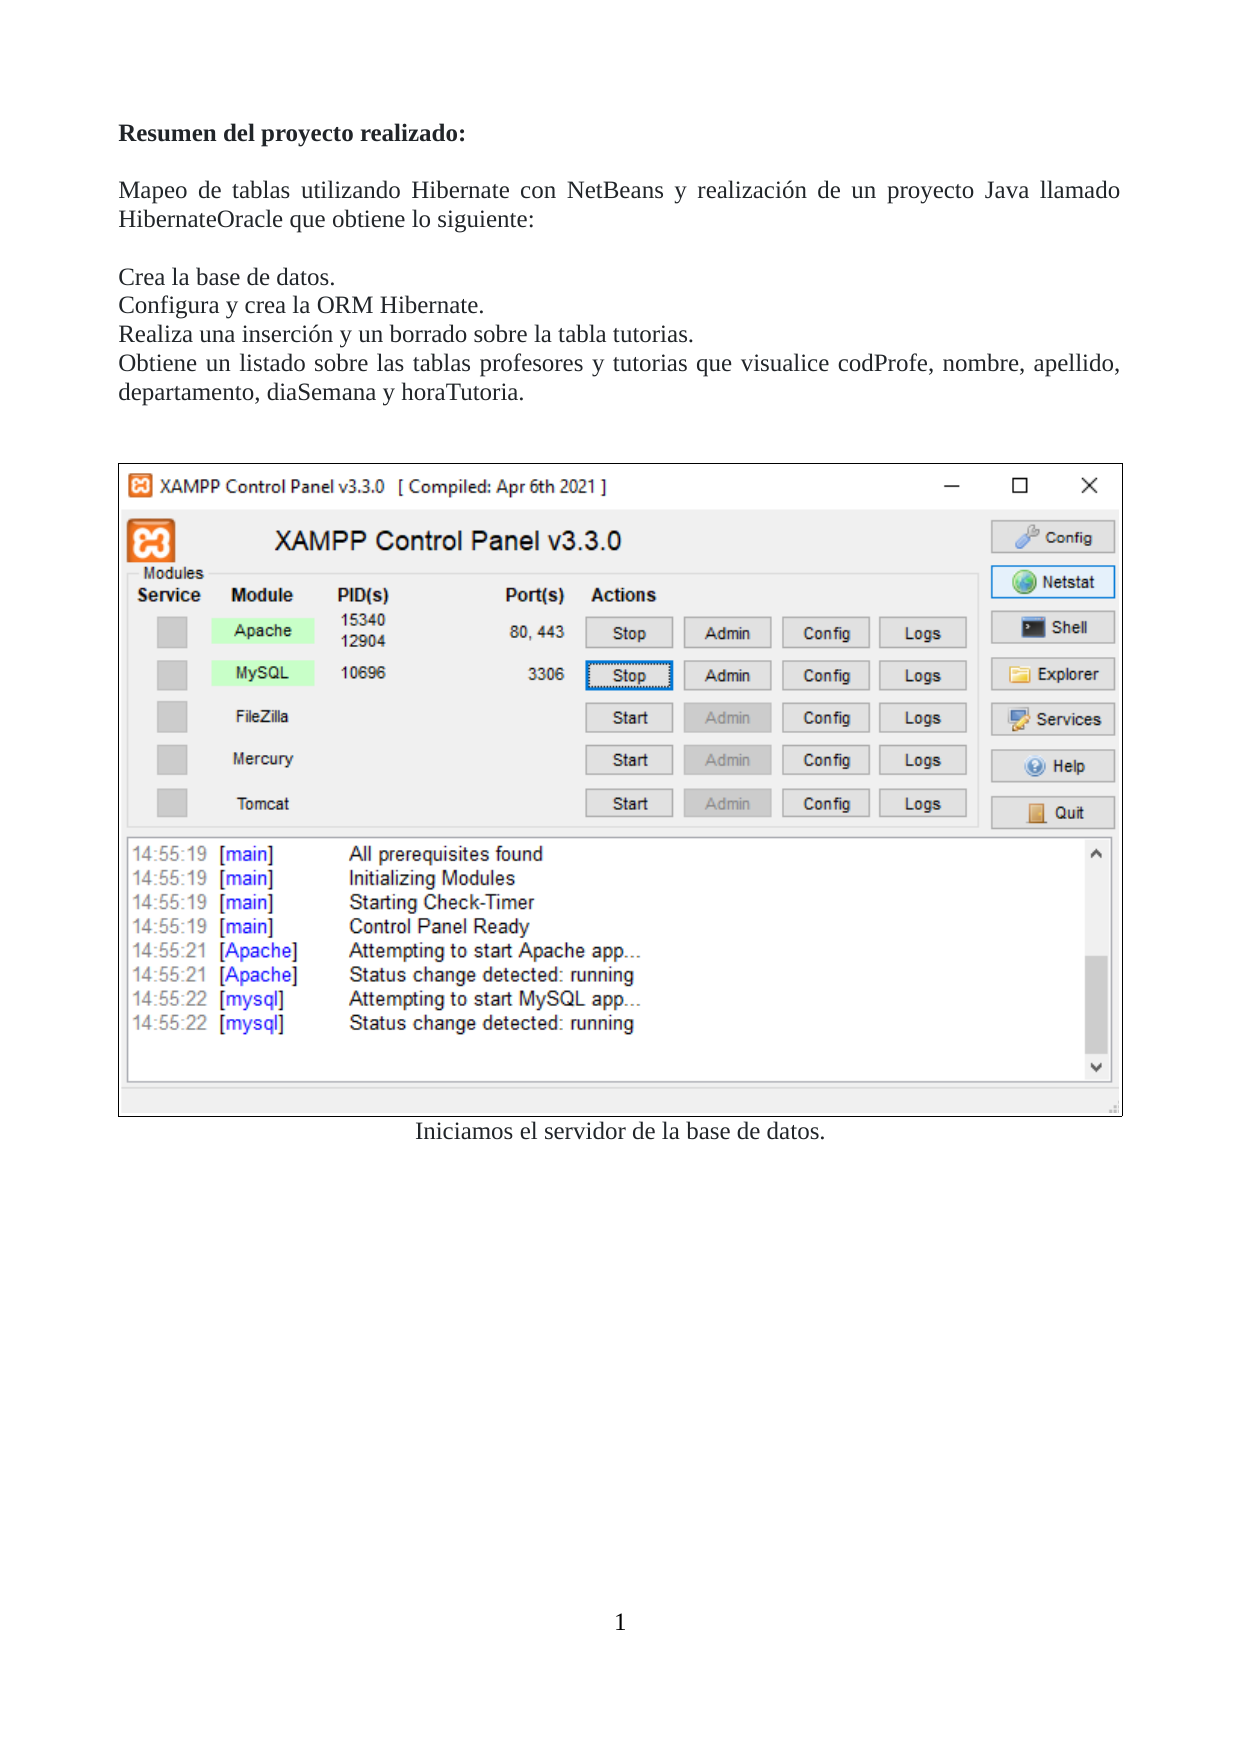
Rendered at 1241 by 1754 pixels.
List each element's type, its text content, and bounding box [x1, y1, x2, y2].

text Mapeo de tablas utilizando Hibernate con NetBeans y realización de un proyecto Java llamado HibernateOracle que obtiene lo siguiente: [118, 176, 1122, 233]
text Iniciamos el servidor de la base de datos. [118, 1117, 1122, 1144]
text Crea la base de datos. [118, 262, 1122, 291]
text Obtiene un listado sobre las tablas profesores y tutorias que visualice codProfe, nombre, apellido, departamento, diaSemana y horaTutoria. [118, 348, 1122, 406]
text Configura y crea la ORM Hibernate. [118, 291, 1122, 319]
text Realiza una inserción y un borrado sobre la tabla tutorias. [118, 319, 1122, 348]
text Resumen del proyecto realizado: [118, 118, 1122, 147]
picture [121, 466, 1119, 1113]
